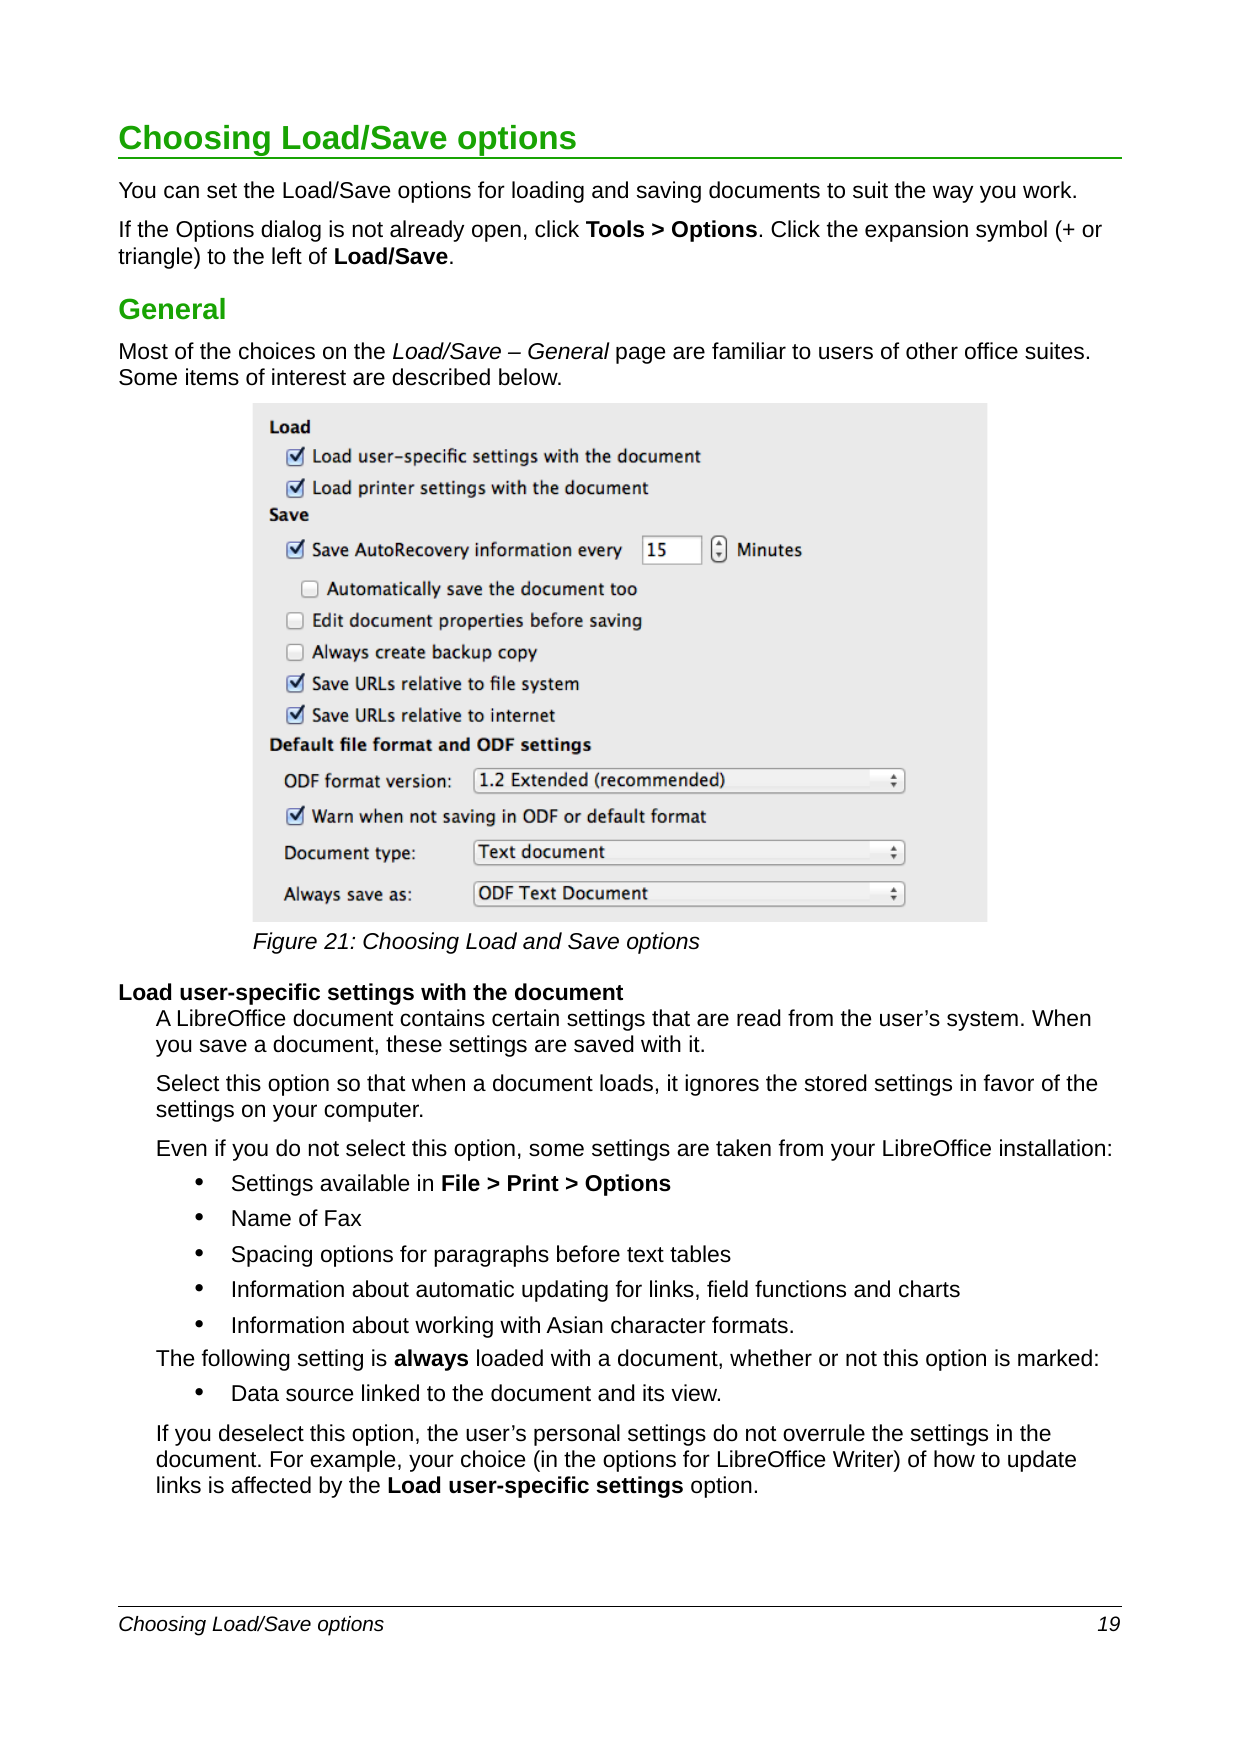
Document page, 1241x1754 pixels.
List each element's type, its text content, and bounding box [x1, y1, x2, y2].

text You can set the Load/Save options for loading and saving documents to suit the way you work. [118, 177, 1122, 204]
text Load user-specific settings with the document [118, 978, 1122, 1005]
list Settings available in File > Print > Options [192, 1168, 1122, 1197]
text If you deselect this option, the user’s personal settings do not overrule the settings in the document. For example, your choice (in the options for LibreOffice Writer) of how to update links is affected by the Load user-specific settings option. [156, 1419, 1122, 1499]
list The following setting is always loaded with a document, whether or not this option is marked: [156, 1345, 1122, 1372]
picture [252, 403, 988, 922]
text Most of the choices on the Load/Save – General page are familiar to users of other office suites. Some items of interest are described below. [118, 338, 1122, 391]
list Information about working with Asian character formats. [192, 1310, 1122, 1339]
list Data source linked to the document and its view. [192, 1378, 1122, 1407]
subtitle Choosing Load/Save options [118, 118, 1122, 157]
text If the Options dialog is not already open, click Tools > Options. Click the expansion symbol (+ or triangle) to the left of Load/Save. [118, 216, 1122, 269]
subtitle General [118, 292, 1122, 326]
list Even if you do not select this option, some settings are taken from your LibreOffice installation: [156, 1135, 1122, 1162]
text Figure 21: Choosing Load and Save options [253, 928, 988, 954]
list Information about automatic updating for links, field functions and charts [192, 1274, 1122, 1303]
text A LibreOffice document contains certain settings that are read from the user’s system. When you save a document, these settings are saved with it. [156, 1005, 1122, 1058]
list Name of Fax [192, 1203, 1122, 1233]
text Select this option so that when a document loads, it ignores the stored settings in favor of the settings on your computer. [156, 1070, 1122, 1123]
list Spacing options for paragraphs before text tables [192, 1239, 1122, 1268]
